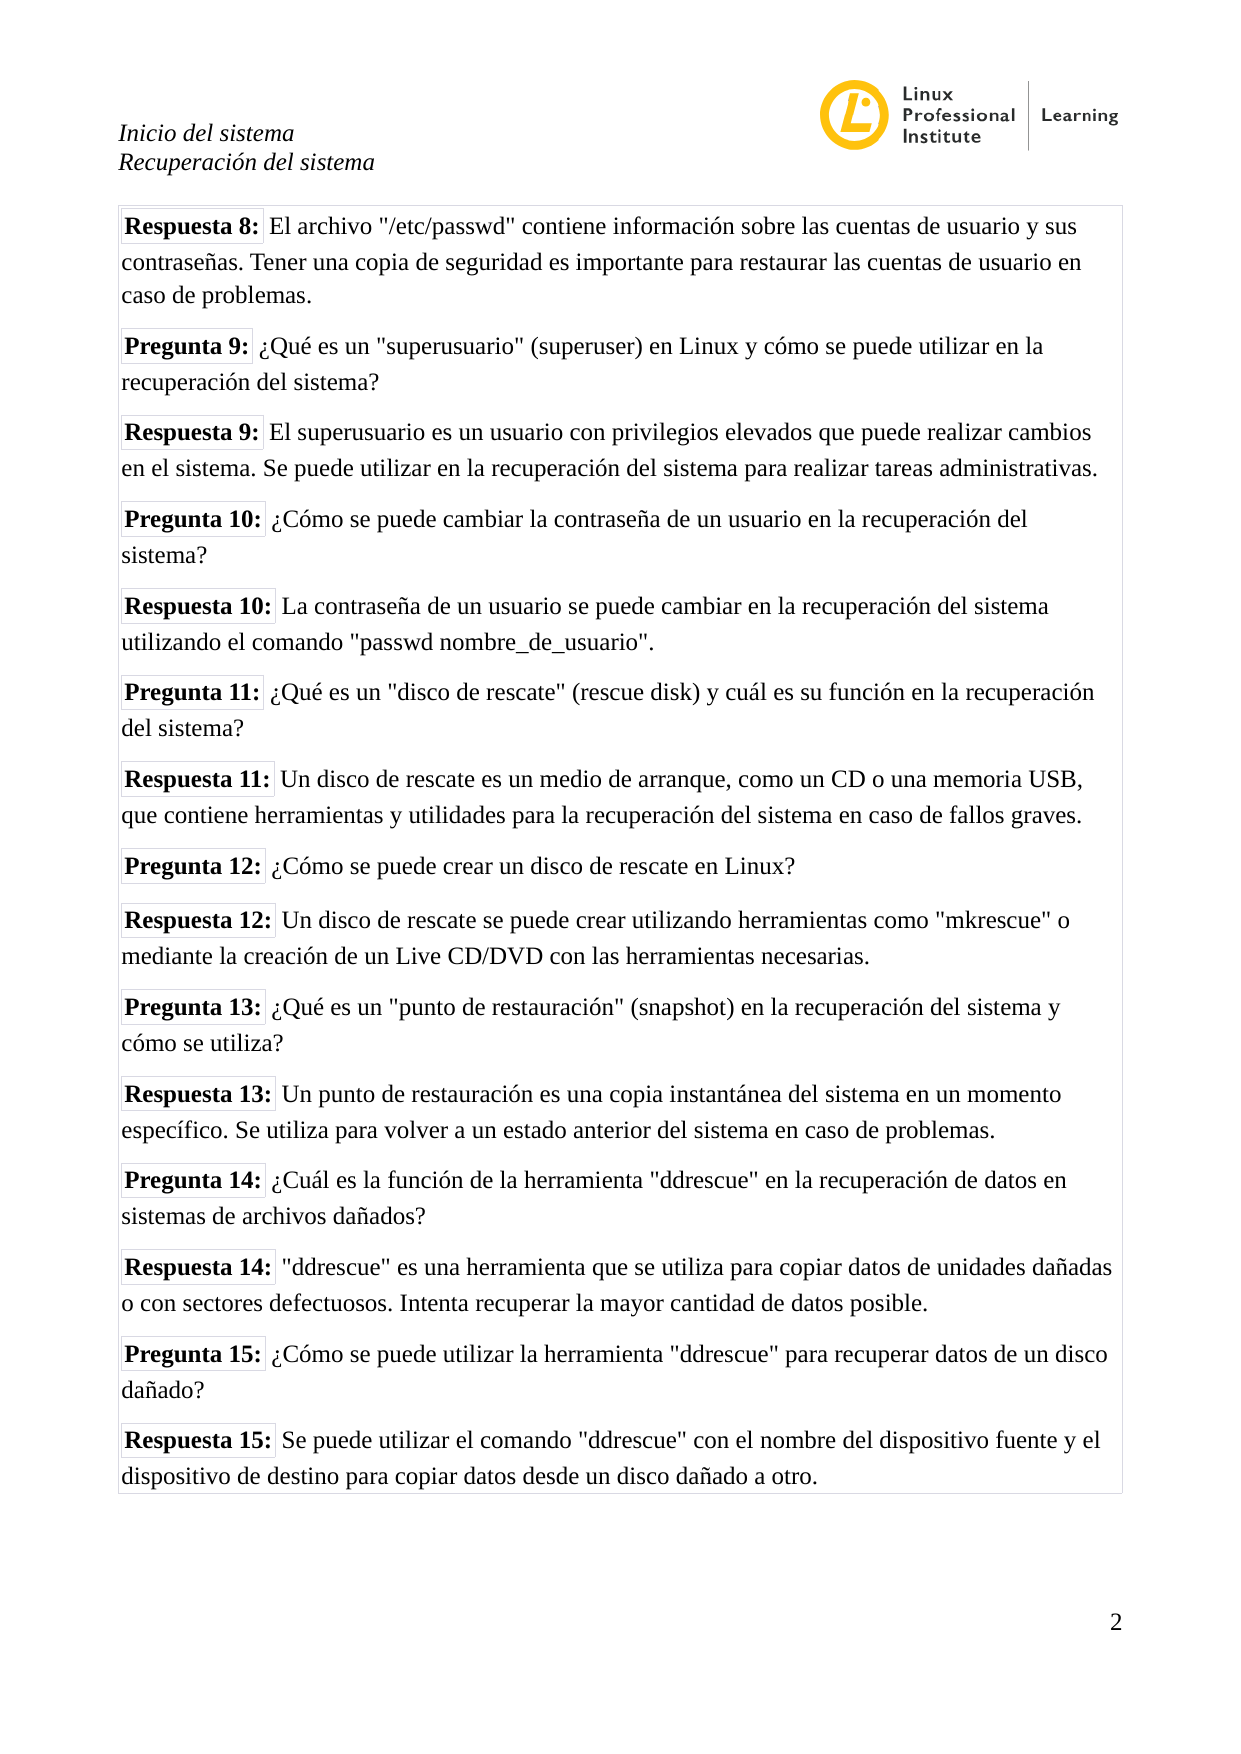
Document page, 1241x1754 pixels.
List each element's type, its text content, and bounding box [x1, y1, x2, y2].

text Respuesta 9: El superusuario es un usuario con privilegios elevados que puede realizar cambios en el sistema. Se puede utilizar en la recuperación del sistema para realizar tareas administrativas. [119, 411, 1122, 482]
picture [819, 79, 1119, 151]
text Respuesta 14: "ddrescue" es una herramienta que se utiliza para copiar datos de unidades dañadas o con sectores defectuosos. Intenta recuperar la mayor cantidad de datos posible. [119, 1246, 1122, 1317]
text Respuesta 8: El archivo "/etc/passwd" contiene información sobre las cuentas de usuario y sus contraseñas. Tener una copia de seguridad es importante para restaurar las cuentas de usuario en caso de problemas. [119, 206, 1122, 309]
text Pregunta 10: ¿Cómo se puede cambiar la contraseña de un usuario en la recuperación del sistema? [119, 498, 1122, 569]
text Respuesta 11: Un disco de rescate es un medio de arranque, como un CD o una memoria USB, que contiene herramientas y utilidades para la recuperación del sistema en caso de fallos graves. [119, 758, 1122, 829]
text Respuesta 10: La contraseña de un usuario se puede cambiar en la recuperación del sistema utilizando el comando "passwd nombre_de_usuario". [119, 585, 1122, 656]
text Respuesta 13: Un punto de restauración es una copia instantánea del sistema en un momento específico. Se utiliza para volver a un estado anterior del sistema en caso de problemas. [119, 1073, 1122, 1143]
text Pregunta 11: ¿Qué es un "disco de rescate" (rescue disk) y cuál es su función en la recuperación del sistema? [119, 671, 1122, 742]
text Pregunta 9: ¿Qué es un "superusuario" (superuser) en Linux y cómo se puede utilizar en la recuperación del sistema? [119, 325, 1122, 396]
text Pregunta 15: ¿Cómo se puede utilizar la herramienta "ddrescue" para recuperar datos de un disco dañado? [119, 1333, 1122, 1403]
text Pregunta 14: ¿Cuál es la función de la herramienta "ddrescue" en la recuperación de datos en sistemas de archivos dañados? [119, 1159, 1122, 1230]
text Respuesta 15: Se puede utilizar el comando "ddrescue" con el nombre del dispositivo fuente y el dispositivo de destino para copiar datos desde un disco dañado a otro. [119, 1419, 1122, 1493]
text Pregunta 13: ¿Qué es un "punto de restauración" (snapshot) en la recuperación del sistema y cómo se utiliza? [119, 986, 1122, 1057]
text Respuesta 12: Un disco de rescate se puede crear utilizando herramientas como "mkrescue" o mediante la creación de un Live CD/DVD con las herramientas necesarias. [119, 899, 1122, 970]
text Pregunta 12: ¿Cómo se puede crear un disco de rescate en Linux? [119, 845, 1122, 883]
